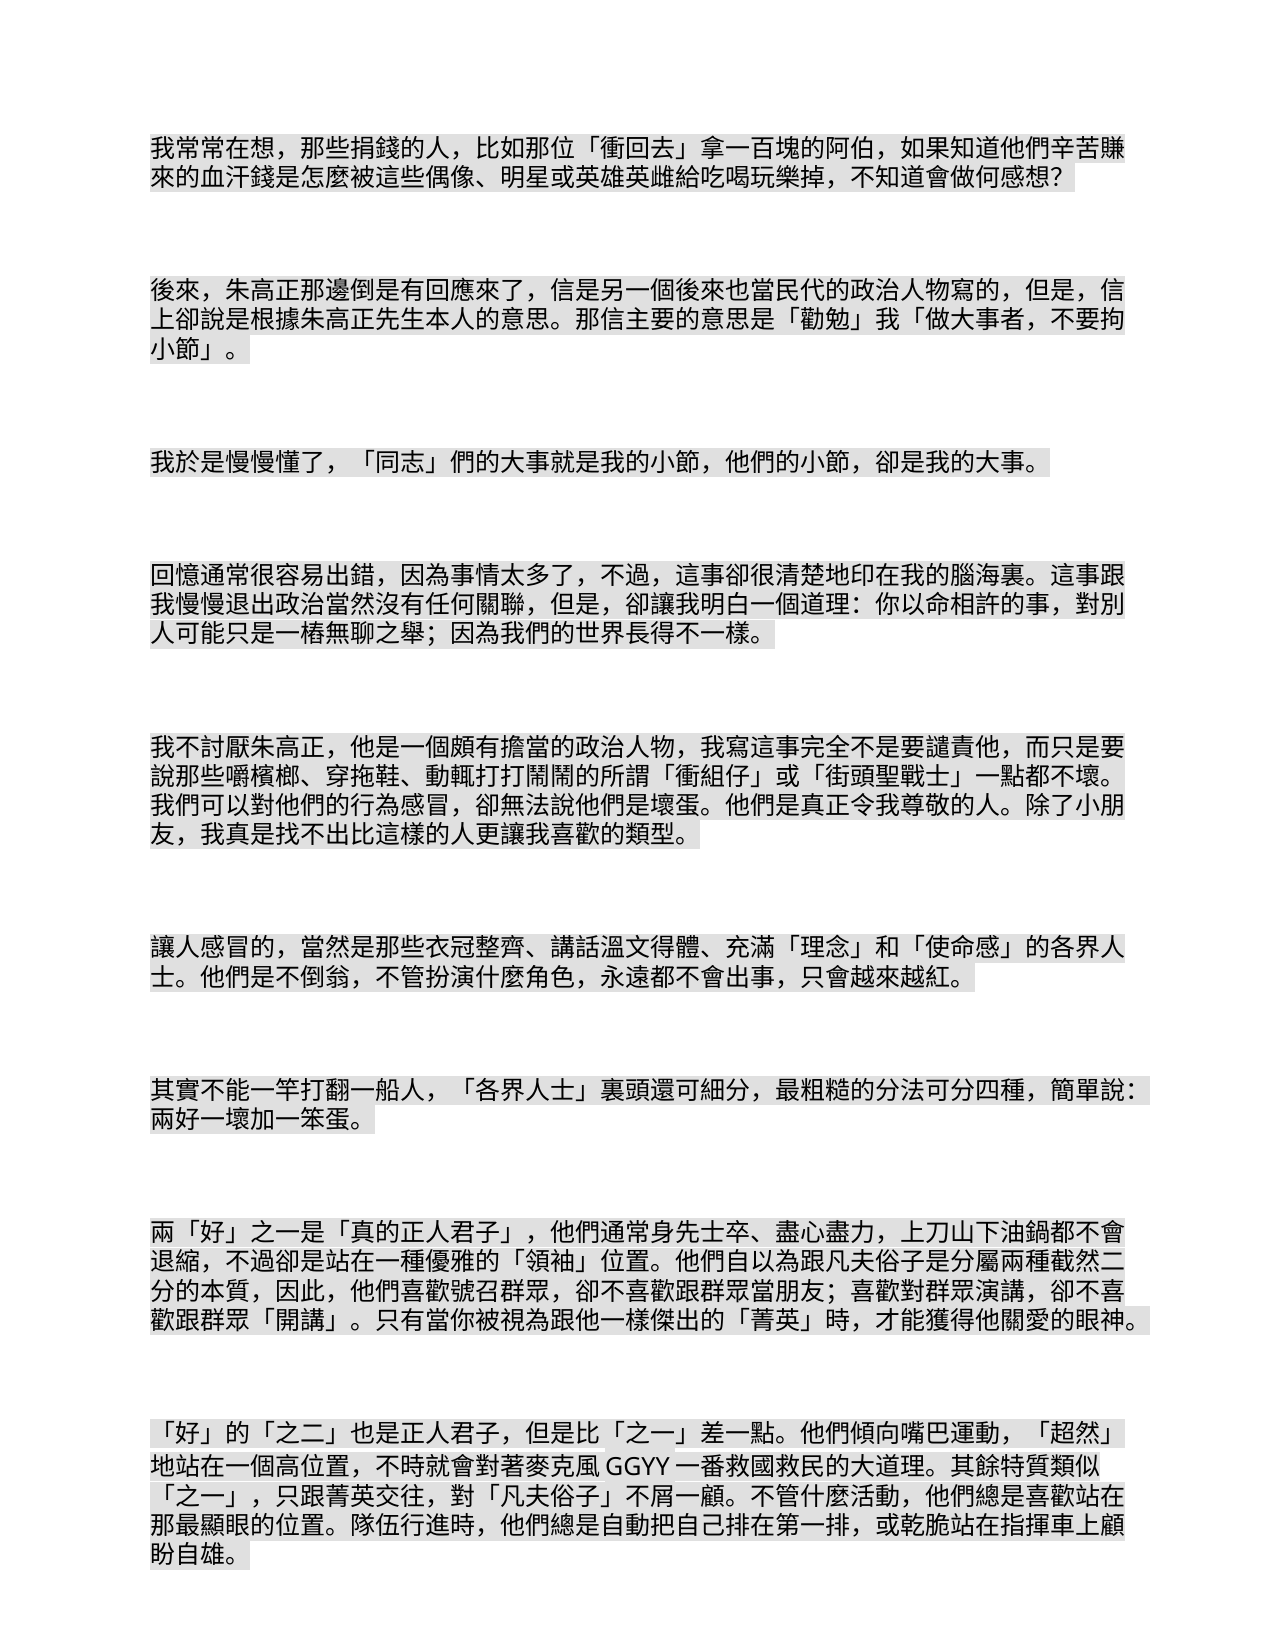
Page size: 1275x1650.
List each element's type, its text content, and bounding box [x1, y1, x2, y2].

text 後來，朱高正那邊倒是有回應來了，信是另一個後來也當民代的政治人物寫的，但是，信上卻說是根據朱高正先生本人的意思。那信主要的意思是「勸勉」我「做大事者，不要拘小節」。 [150, 276, 1125, 364]
text 讓人感冒的，當然是那些衣冠整齊、講話溫文得體、充滿「理念」和「使命感」的各界人士。他們是不倒翁，不管扮演什麼角色，永遠都不會出事，只會越來越紅。 [150, 933, 1125, 992]
text 其實不能一竿打翻一船人，「各界人士」裏頭還可細分，最粗糙的分法可分四種，簡單說：兩好一壞加一笨蛋。 [150, 1076, 1125, 1134]
text 我不討厭朱高正，他是一個頗有擔當的政治人物，我寫這事完全不是要譴責他，而只是要說那些嚼檳榔、穿拖鞋、動輒打打鬧鬧的所謂「衝組仔」或「街頭聖戰士」一點都不壞。我們可以對他們的行為感冒，卻無法說他們是壞蛋。他們是真正令我尊敬的人。除了小朋友，我真是找不出比這樣的人更讓我喜歡的類型。 [150, 733, 1125, 849]
text 我於是慢慢懂了，「同志」們的大事就是我的小節，他們的小節，卻是我的大事。 [150, 448, 1125, 477]
text 兩「好」之一是「真的正人君子」，他們通常身先士卒、盡心盡力，上刀山下油鍋都不會退縮，不過卻是站在一種優雅的「領袖」位置。他們自以為跟凡夫俗子是分屬兩種截然二分的本質，因此，他們喜歡號召群眾，卻不喜歡跟群眾當朋友；喜歡對群眾演講，卻不喜歡跟群眾「開講」。只有當你被視為跟他一樣傑出的「菁英」時，才能獲得他關愛的眼神。 [150, 1218, 1125, 1335]
text 「好」的「之二」也是正人君子，但是比「之一」差一點。他們傾向嘴巴運動，「超然」地站在一個高位置，不時就會對著麥克風GGYY一番救國救民的大道理。其餘特質類似「之一」，只跟菁英交往，對「凡夫俗子」不屑一顧。不管什麼活動，他們總是喜歡站在那最顯眼的位置。隊伍行進時，他們總是自動把自己排在第一排，或乾脆站在指揮車上顧盼自雄。 [150, 1419, 1125, 1570]
text 我常常在想，那些捐錢的人，比如那位「衝回去」拿一百塊的阿伯，如果知道他們辛苦賺來的血汗錢是怎麼被這些偶像、明星或英雄英雌給吃喝玩樂掉，不知道會做何感想？ [150, 134, 1125, 192]
text 回憶通常很容易出錯，因為事情太多了，不過，這事卻很清楚地印在我的腦海裏。這事跟我慢慢退出政治當然沒有任何關聯，但是，卻讓我明白一個道理：你以命相許的事，對別人可能只是一樁無聊之舉；因為我們的世界長得不一樣。 [150, 561, 1125, 649]
